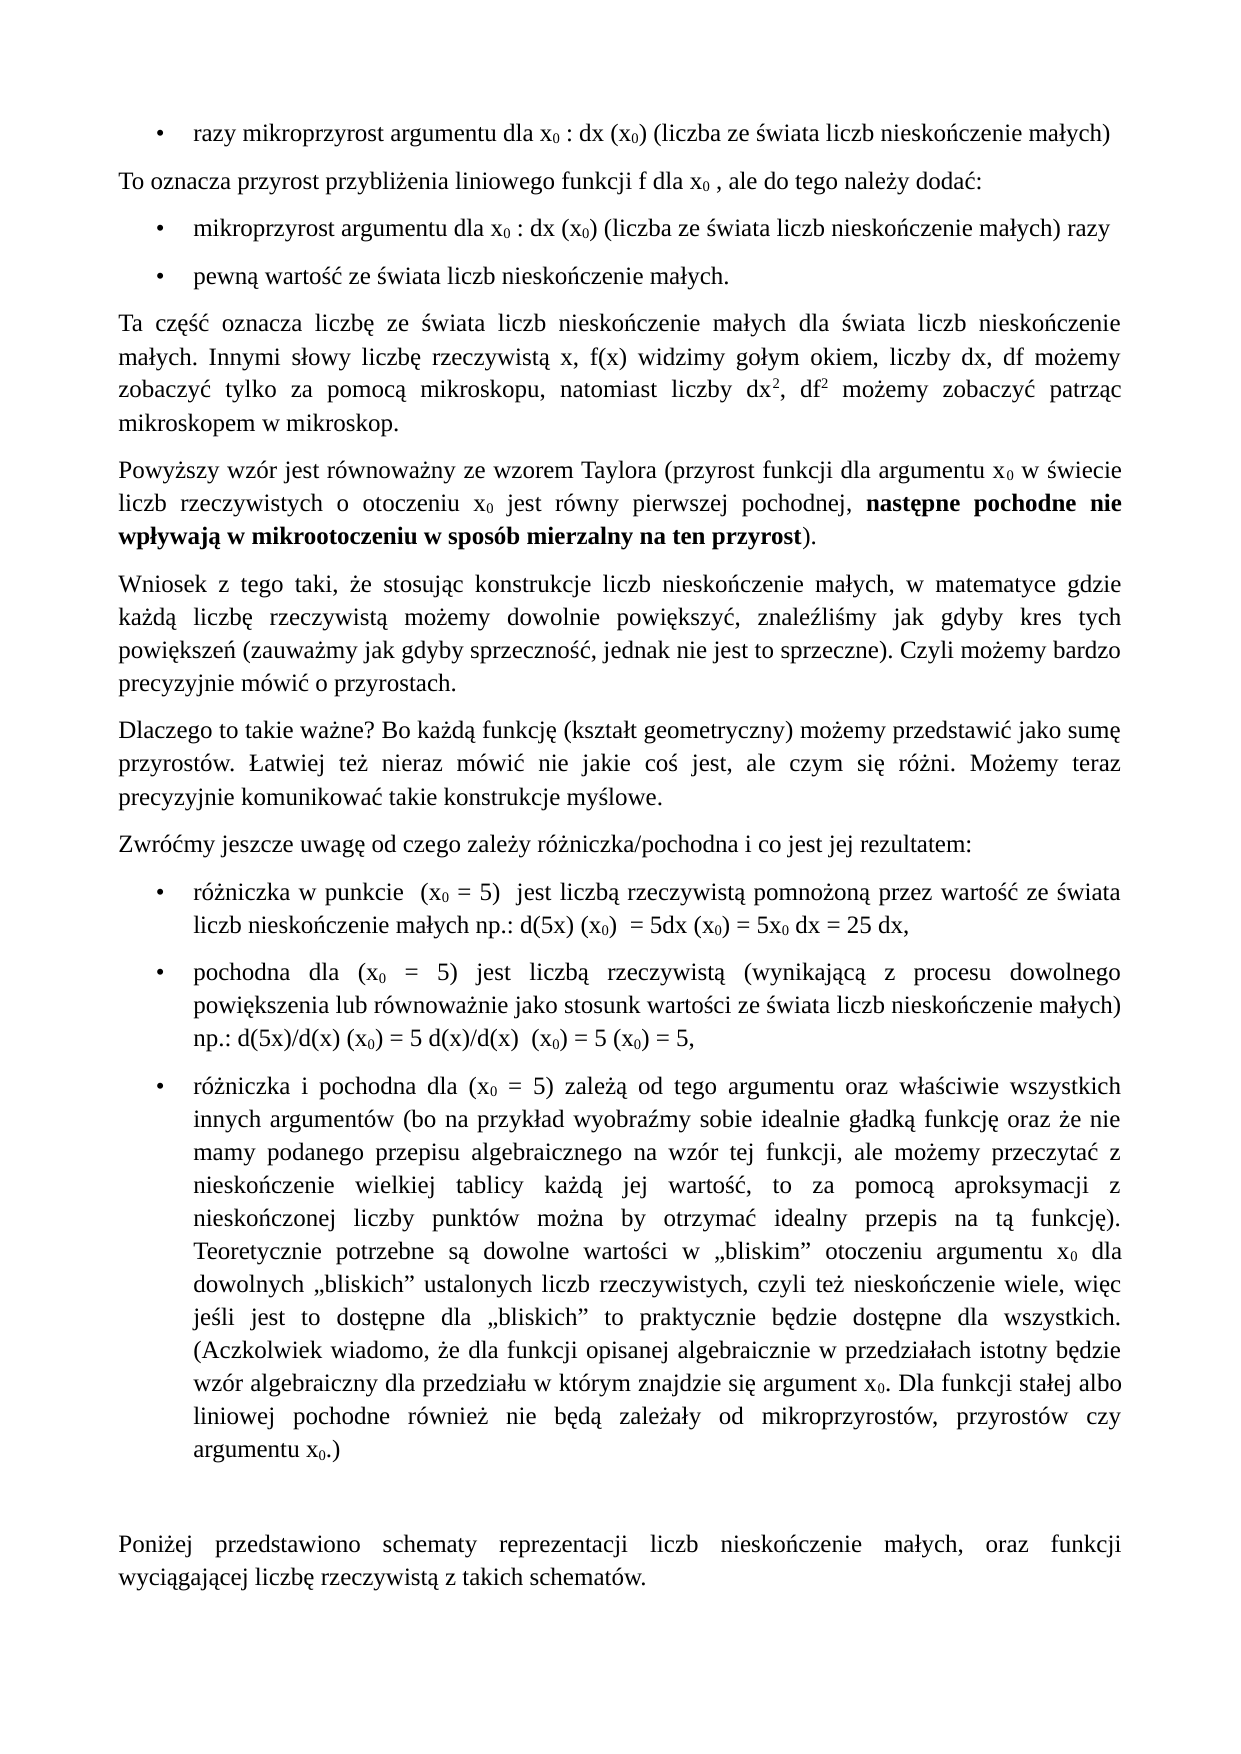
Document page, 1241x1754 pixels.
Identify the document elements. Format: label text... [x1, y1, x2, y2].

text Ta część oznacza liczbę ze świata liczb nieskończenie małych dla świata liczb nieskończenie małych. Innymi słowy liczbę rzeczywistą x, f(x) widzimy gołym okiem, liczby dx, df możemy zobaczyć tylko za pomocą mikroskopu, natomiast liczby dx2, df2 możemy zobaczyć patrząc mikroskopem w mikroskop. [118, 308, 1122, 436]
list pochodna dla (x0 = 5) jest liczbą rzeczywistą (wynikającą z procesu dowolnego powiększenia lub równoważnie jako stosunk wartości ze świata liczb nieskończenie małych) np.: d(5x)/d(x) (x0) = 5 d(x)/d(x) (x0) = 5 (x0) = 5, [156, 957, 1122, 1052]
text Poniżej przedstawiono schematy reprezentacji liczb nieskończenie małych, oraz funkcji wyciągającej liczbę rzeczywistą z takich schematów. [118, 1529, 1122, 1591]
text Wniosek z tego taki, że stosując konstrukcje liczb nieskończenie małych, w matematyce gdzie każdą liczbę rzeczywistą możemy dowolnie powiększyć, znaleźliśmy jak gdyby kres tych powiększeń (zauważmy jak gdyby sprzeczność, jednak nie jest to sprzeczne). Czyli możemy bardzo precyzyjnie mówić o przyrostach. [118, 569, 1122, 697]
list różniczka w punkcie (x0 = 5) jest liczbą rzeczywistą pomnożoną przez wartość ze świata liczb nieskończenie małych np.: d(5x) (x0) = 5dx (x0) = 5x0 dx = 25 dx, [156, 877, 1122, 938]
text Zwróćmy jeszcze uwagę od czego zależy różniczka/pochodna i co jest jej rezultatem: [118, 829, 1122, 858]
list razy mikroprzyrost argumentu dla x0 : dx (x0) (liczba ze świata liczb nieskończenie małych) [156, 118, 1122, 147]
list pewną wartość ze świata liczb nieskończenie małych. [156, 261, 1122, 290]
list mikroprzyrost argumentu dla x0 : dx (x0) (liczba ze świata liczb nieskończenie małych) razy [156, 213, 1122, 242]
text To oznacza przyrost przybliżenia liniowego funkcji f dla x0 , ale do tego należy dodać: [118, 166, 1122, 194]
list różniczka i pochodna dla (x0 = 5) zależą od tego argumentu oraz właściwie wszystkich innych argumentów (bo na przykład wyobraźmy sobie idealnie gładką funkcję oraz że nie mamy podanego przepisu algebraicznego na wzór tej funkcji, ale możemy przeczytać z nieskończenie wielkiej tablicy każdą jej wartość, to za pomocą aproksymacji z nieskończonej liczby punktów można by otrzymać idealny przepis na tą funkcję). Teoretycznie potrzebne są dowolne wartości w „bliskim” otoczeniu argumentu x0 dla dowolnych „bliskich” ustalonych liczb rzeczywistych, czyli też nieskończenie wiele, więc jeśli jest to dostępne dla „bliskich” to praktycznie będzie dostępne dla wszystkich. (Aczkolwiek wiadomo, że dla funkcji opisanej algebraicznie w przedziałach istotny będzie wzór algebraiczny dla przedziału w którym znajdzie się argument x0. Dla funkcji stałej albo liniowej pochodne również nie będą zależały od mikroprzyrostów, przyrostów czy argumentu x0.) [156, 1071, 1122, 1463]
text Dlaczego to takie ważne? Bo każdą funkcję (kształt geometryczny) możemy przedstawić jako sumę przyrostów. Łatwiej też nieraz mówić nie jakie coś jest, ale czym się różni. Możemy teraz precyzyjnie komunikować takie konstrukcje myślowe. [118, 716, 1122, 810]
text Powyższy wzór jest równoważny ze wzorem Taylora (przyrost funkcji dla argumentu x0 w świecie liczb rzeczywistych o otoczeniu x0 jest równy pierwszej pochodnej, następne pochodne nie wpływają w mikrootoczeniu w sposób mierzalny na ten przyrost). [118, 455, 1122, 550]
